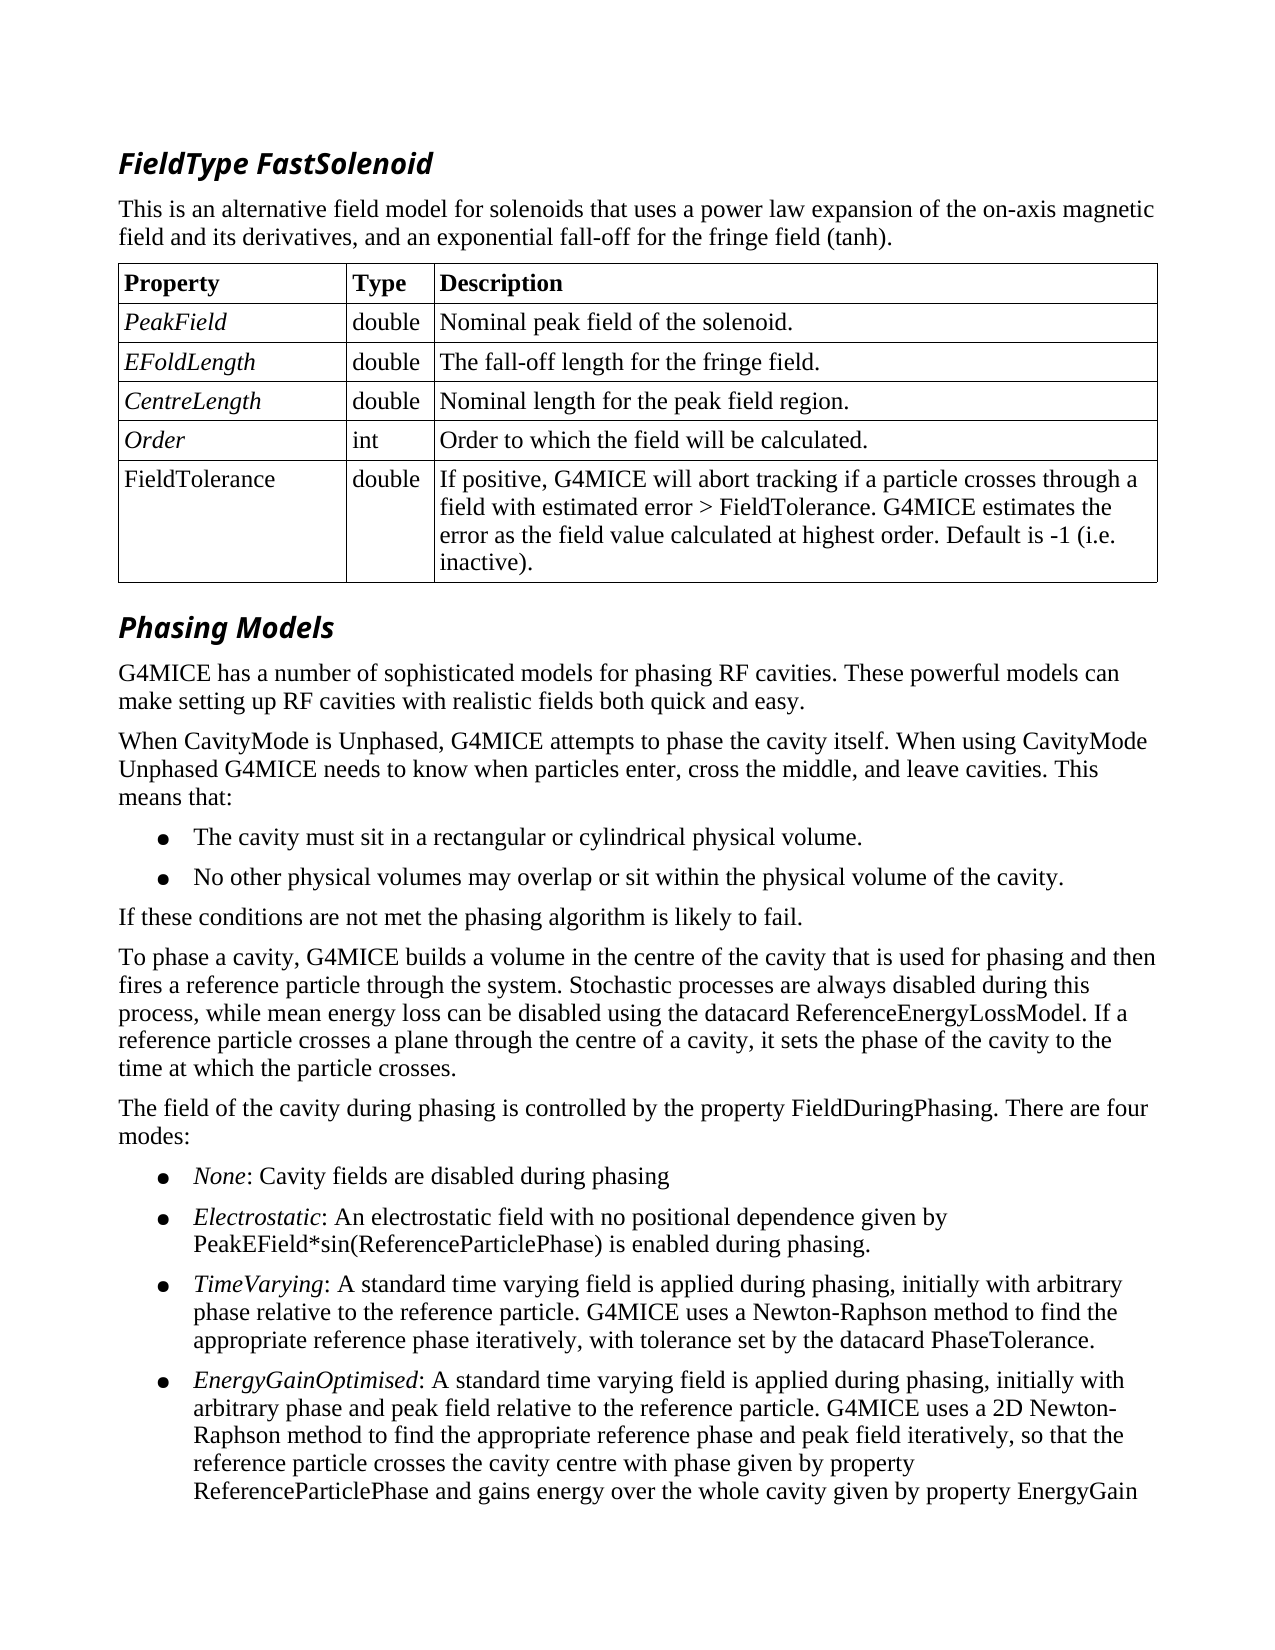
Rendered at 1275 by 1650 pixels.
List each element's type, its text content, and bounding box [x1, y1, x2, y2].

table_header Property [119, 264, 346, 302]
table_cell PeakField [119, 304, 346, 342]
text If these conditions are not met the phasing algorithm is likely to fail. [118, 903, 1157, 931]
table_cell Order to which the field will be calculated. [435, 421, 1157, 459]
table_header Description [435, 264, 1157, 302]
table_cell The fall-off length for the fringe field. [435, 343, 1157, 381]
text The field of the cavity during phasing is controlled by the property FieldDuringPhasing. There are four modes: [118, 1094, 1157, 1150]
table_cell If positive, G4MICE will abort tracking if a particle crosses through a field with estimated error > FieldTolerance. G4MICE estimates the error as the field value calculated at highest order. Default is -1 (i.e. inactive). [435, 461, 1157, 582]
list Electrostatic: An electrostatic field with no positional dependence given by PeakEField*sin(ReferenceParticlePhase) is enabled during phasing. [156, 1203, 1157, 1258]
table_cell FieldTolerance [119, 461, 346, 582]
text This is an alternative field model for solenoids that uses a power law expansion of the on-axis magnetic field and its derivatives, and an exponential fall-off for the fringe field (tanh). [118, 195, 1157, 251]
text G4MICE has a number of sophisticated models for phasing RF cavities. These powerful models can make setting up RF cavities with realistic fields both quick and easy. [118, 659, 1157, 715]
subtitle Phasing Models [118, 607, 1157, 647]
table_cell double [347, 461, 434, 582]
table_cell Order [119, 421, 346, 459]
table_cell CentreLength [119, 382, 346, 420]
subtitle FieldType FastSolenoid [118, 143, 1157, 183]
table_cell Nominal peak field of the solenoid. [435, 304, 1157, 342]
text When CavityMode is Unphased, G4MICE attempts to phase the cavity itself. When using CavityMode Unphased G4MICE needs to know when particles enter, cross the middle, and leave cavities. This means that: [118, 727, 1157, 810]
table_cell Nominal length for the peak field region. [435, 382, 1157, 420]
table_cell double [347, 343, 434, 381]
table_cell int [347, 421, 434, 459]
list The cavity must sit in a rectangular or cylindrical physical volume. [156, 823, 1157, 851]
list EnergyGainOptimised: A standard time varying field is applied during phasing, initially with arbitrary phase and peak field relative to the reference particle. G4MICE uses a 2D Newton-Raphson method to find the appropriate reference phase and peak field iteratively, so that the reference particle crosses the cavity centre with phase given by property ReferenceParticlePhase and gains energy over the whole cavity given by property EnergyGain [156, 1366, 1157, 1505]
list No other physical volumes may overlap or sit within the physical volume of the cavity. [156, 863, 1157, 891]
table_header Type [347, 264, 434, 302]
table_cell EFoldLength [119, 343, 346, 381]
text To phase a cavity, G4MICE builds a volume in the centre of the cavity that is used for phasing and then fires a reference particle through the system. Stochastic processes are always disabled during this process, while mean energy loss can be disabled using the datacard ReferenceEnergyLossModel. If a reference particle crosses a plane through the centre of a cavity, it sets the phase of the cavity to the time at which the particle crosses. [118, 943, 1157, 1082]
table_cell double [347, 382, 434, 420]
list None: Cavity fields are disabled during phasing [156, 1162, 1157, 1190]
table_cell double [347, 304, 434, 342]
list TimeVarying: A standard time varying field is applied during phasing, initially with arbitrary phase relative to the reference particle. G4MICE uses a Newton-Raphson method to find the appropriate reference phase iteratively, with tolerance set by the datacard PhaseTolerance. [156, 1271, 1157, 1354]
